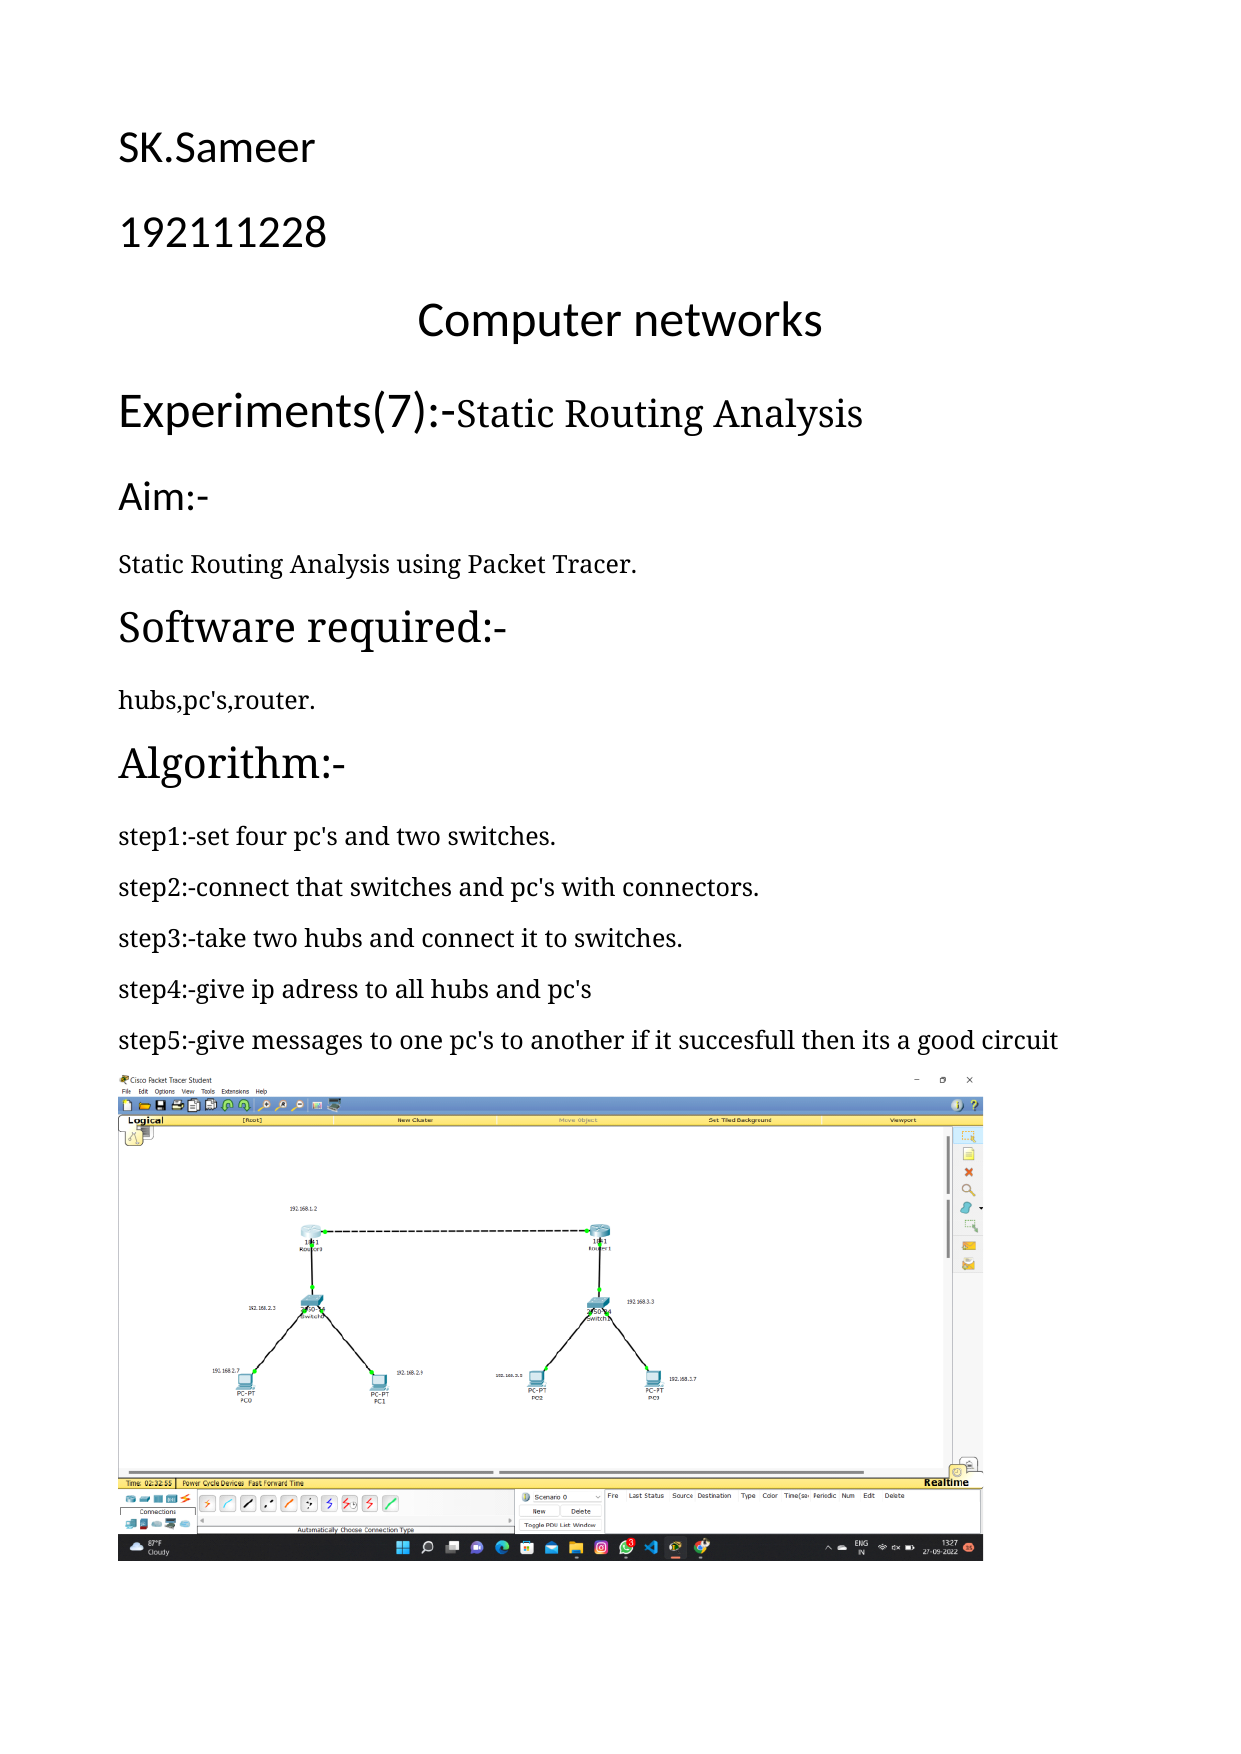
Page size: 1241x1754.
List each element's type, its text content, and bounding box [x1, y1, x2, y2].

text 192111228 [118, 203, 1122, 259]
text step2:-connect that switches and pc's with connectors. [118, 870, 1122, 904]
text Static Routing Analysis using Packet Tracer. [118, 546, 1122, 581]
text Experiments(7):-Static Routing Analysis [118, 379, 1122, 440]
text step1:-set four pc's and two switches. [118, 819, 1122, 853]
text hubs,pc's,router. [118, 683, 1122, 717]
text SK.Sameer [118, 118, 1122, 174]
text Computer networks [118, 288, 1122, 349]
text step5:-give messages to one pc's to another if it succesfull then its a good circuit [118, 1023, 1122, 1057]
text step4:-give ip adress to all hubs and pc's [118, 972, 1122, 1006]
text Software required:- [118, 597, 1122, 654]
text Aim:- [118, 470, 1122, 521]
text Algorithm:- [118, 734, 1122, 790]
text step3:-take two hubs and connect it to switches. [118, 921, 1122, 955]
